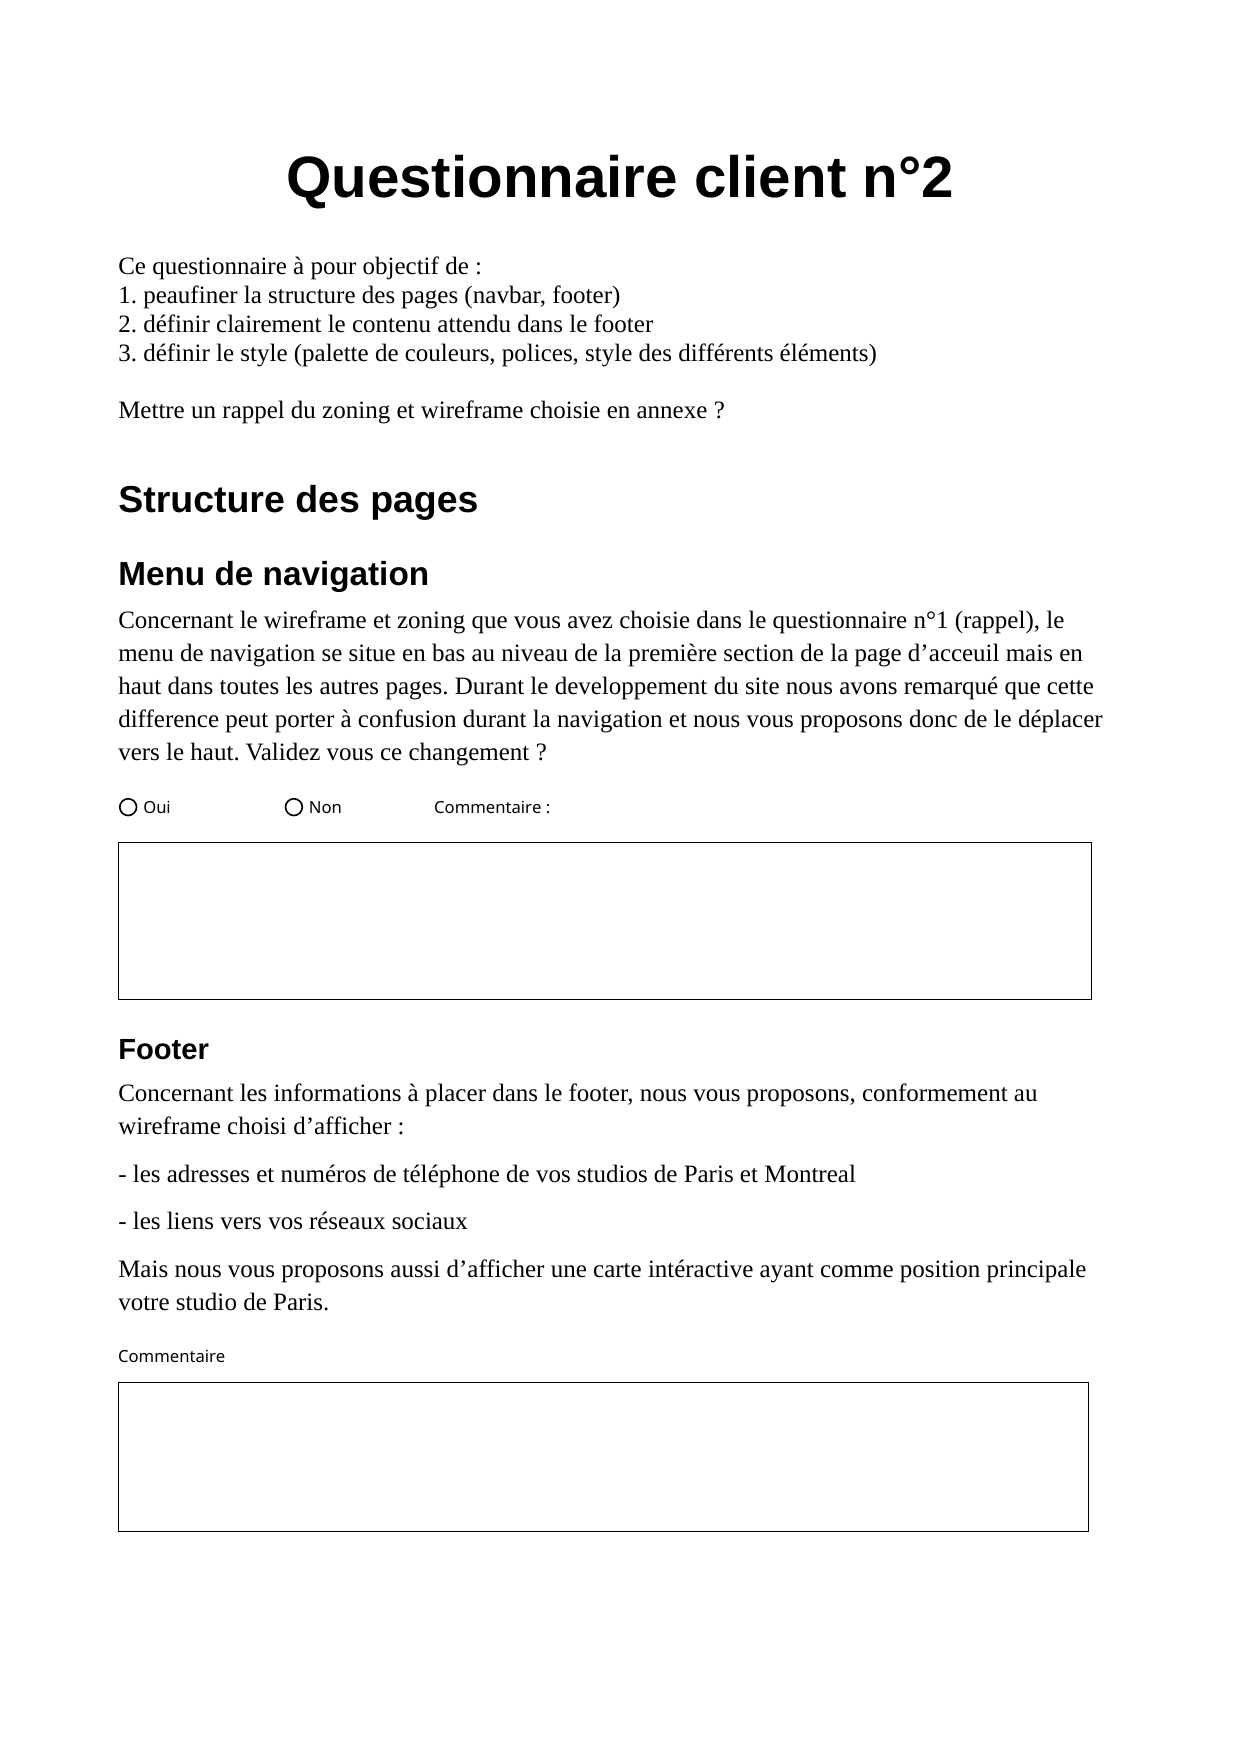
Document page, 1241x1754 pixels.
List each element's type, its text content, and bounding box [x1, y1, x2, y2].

text 2. définir clairement le contenu attendu dans le footer [118, 309, 1122, 338]
text Concernant le wireframe et zoning que vous avez choisie dans le questionnaire n°1 (rappel), le menu de navigation se situe en bas au niveau de la première section de la page d’acceuil mais en haut dans toutes les autres pages. Durant le developpement du site nous avons remarqué que cette difference peut porter à confusion durant la navigation et nous vous proposons donc de le déplacer vers le haut. Validez vous ce changement ? [118, 605, 1122, 766]
text - les liens vers vos réseaux sociaux [118, 1206, 1122, 1235]
text Mettre un rappel du zoning et wireframe choisie en annexe ? [118, 395, 1122, 424]
text Concernant les informations à placer dans le footer, nous vous proposons, conformement au wireframe choisi d’afficher : [118, 1078, 1122, 1140]
title Questionnaire client n°2 [118, 143, 1122, 210]
text 3. définir le style (palette de couleurs, polices, style des différents éléments) [118, 338, 1122, 366]
subtitle Footer [118, 1032, 1122, 1066]
text Mais nous vous proposons aussi d’afficher une carte intéractive ayant comme position principale votre studio de Paris. [118, 1254, 1122, 1316]
subtitle Menu de navigation [118, 554, 1122, 593]
text Ce questionnaire à pour objectif de : [118, 251, 1122, 280]
text 1. peaufiner la structure des pages (navbar, footer) [118, 280, 1122, 309]
subtitle Structure des pages [118, 478, 1122, 521]
text - les adresses et numéros de téléphone de vos studios de Paris et Montreal [118, 1159, 1122, 1187]
